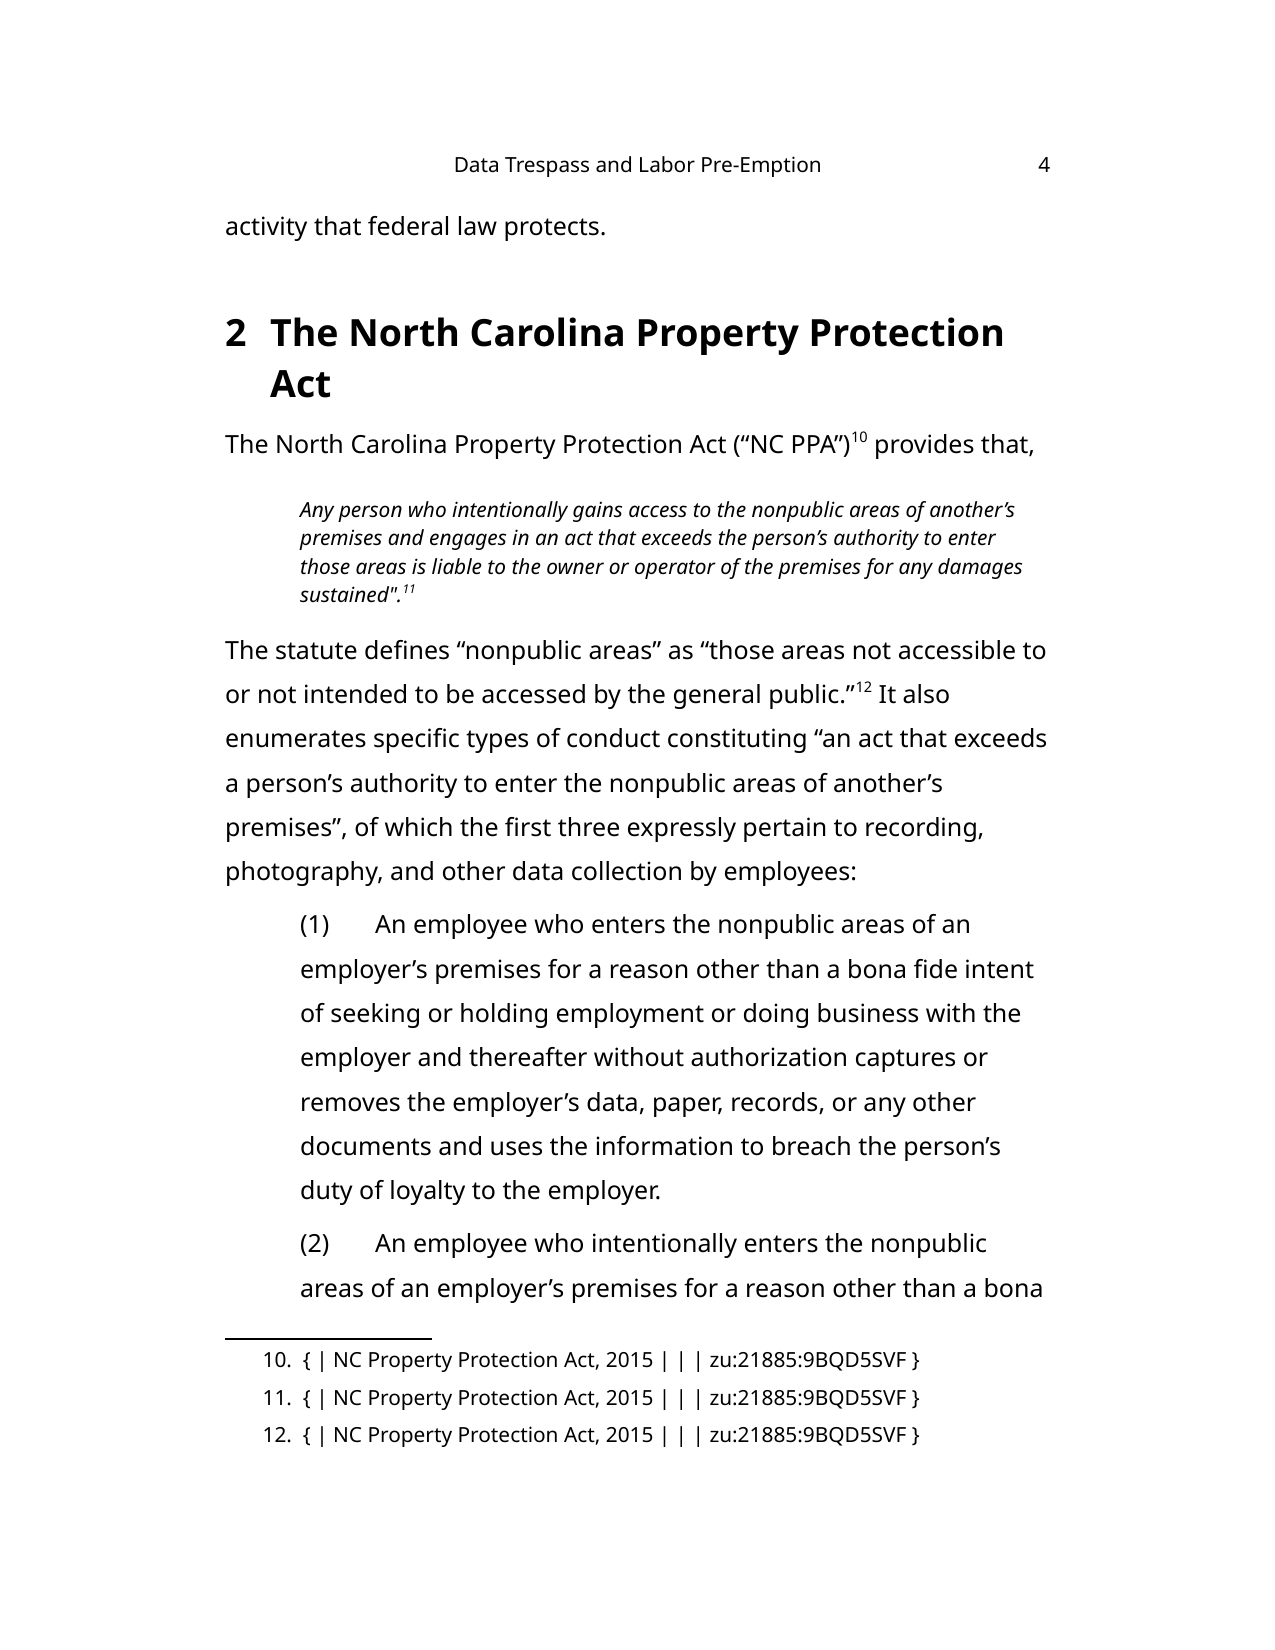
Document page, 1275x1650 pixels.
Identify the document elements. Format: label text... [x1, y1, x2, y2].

text Any person who intentionally gains access to the nonpublic areas of another’s premises and engages in an act that exceeds the person’s authority to enter those areas is liable to the owner or operator of the premises for any damages sustained". [300, 495, 1050, 609]
subtitle The North Carolina Property Protection Act [225, 307, 1050, 409]
list An employee who intentionally enters the nonpublic areas of an employer’s premises for a reason other than a bona [300, 1226, 1050, 1304]
text { | NC Property Protection Act, 2015 | | | zu:21885:9BQD5SVF } [225, 1420, 1050, 1449]
text The statute defines “nonpublic areas” as “those areas not accessible to or not intended to be accessed by the general public.” It also enumerates specific types of conduct constituting “an act that exceeds a person’s authority to enter the nonpublic areas of another’s premises”, of which the first three expressly pertain to recording, photography, and other data collection by employees: [225, 633, 1050, 888]
text The North Carolina Property Protection Act (“NC PPA”) provides that, [225, 427, 1050, 461]
text { | NC Property Protection Act, 2015 | | | zu:21885:9BQD5SVF } [225, 1383, 1050, 1411]
text { | NC Property Protection Act, 2015 | | | zu:21885:9BQD5SVF } [225, 1346, 1050, 1374]
list An employee who enters the nonpublic areas of an employer’s premises for a reason other than a bona fide intent of seeking or holding employment or doing business with the employer and thereafter without authorization captures or removes the employer’s data, paper, records, or any other documents and uses the information to breach the person’s duty of loyalty to the employer. [300, 907, 1050, 1207]
text activity that federal law protects. [225, 208, 1050, 242]
